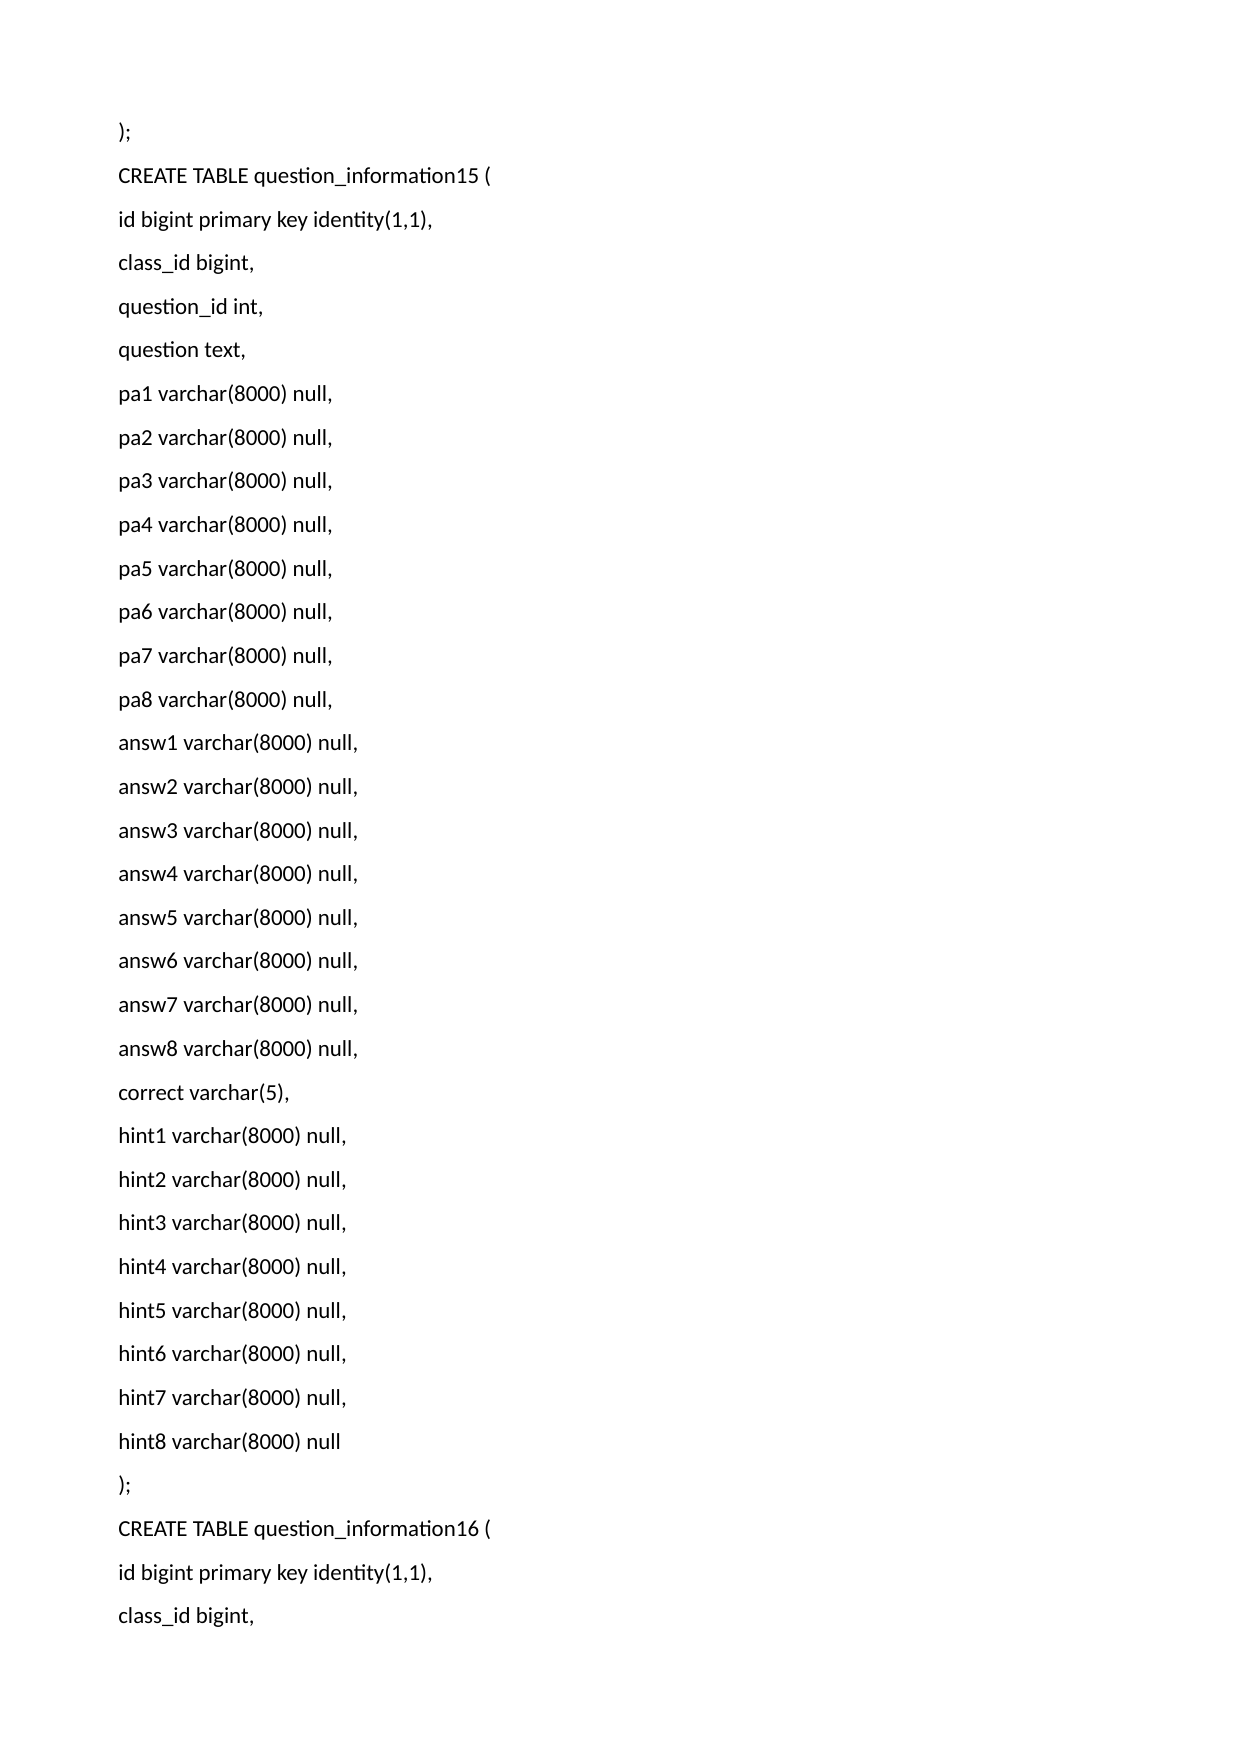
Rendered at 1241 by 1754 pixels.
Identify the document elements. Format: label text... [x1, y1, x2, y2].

text hint2 varchar(8000) null, [118, 1166, 1122, 1193]
text pa1 varchar(8000) null, [118, 380, 1122, 407]
text id bigint primary key identity(1,1), [118, 205, 1122, 232]
text hint4 varchar(8000) null, [118, 1253, 1122, 1280]
text answ8 varchar(8000) null, [118, 1035, 1122, 1062]
text hint3 varchar(8000) null, [118, 1209, 1122, 1236]
text class_id bigint, [118, 249, 1122, 276]
text pa4 varchar(8000) null, [118, 511, 1122, 538]
text correct varchar(5), [118, 1078, 1122, 1105]
text pa5 varchar(8000) null, [118, 554, 1122, 582]
text pa8 varchar(8000) null, [118, 686, 1122, 712]
text answ3 varchar(8000) null, [118, 816, 1122, 843]
text hint1 varchar(8000) null, [118, 1122, 1122, 1149]
text pa7 varchar(8000) null, [118, 642, 1122, 669]
text question text, [118, 336, 1122, 363]
text id bigint primary key identity(1,1), [118, 1558, 1122, 1585]
text answ5 varchar(8000) null, [118, 904, 1122, 931]
text CREATE TABLE question_information16 ( [118, 1515, 1122, 1542]
text answ1 varchar(8000) null, [118, 729, 1122, 756]
text ); [118, 118, 1122, 145]
text CREATE TABLE question_information15 ( [118, 162, 1122, 189]
text hint6 varchar(8000) null, [118, 1340, 1122, 1367]
text hint8 varchar(8000) null [118, 1427, 1122, 1454]
text answ7 varchar(8000) null, [118, 991, 1122, 1018]
text class_id bigint, [118, 1602, 1122, 1629]
text pa6 varchar(8000) null, [118, 598, 1122, 625]
text hint5 varchar(8000) null, [118, 1297, 1122, 1323]
text hint7 varchar(8000) null, [118, 1384, 1122, 1411]
text answ2 varchar(8000) null, [118, 773, 1122, 800]
text question_id int, [118, 293, 1122, 320]
text pa2 varchar(8000) null, [118, 424, 1122, 451]
text answ4 varchar(8000) null, [118, 860, 1122, 887]
text pa3 varchar(8000) null, [118, 467, 1122, 494]
text answ6 varchar(8000) null, [118, 947, 1122, 974]
text ); [118, 1471, 1122, 1498]
